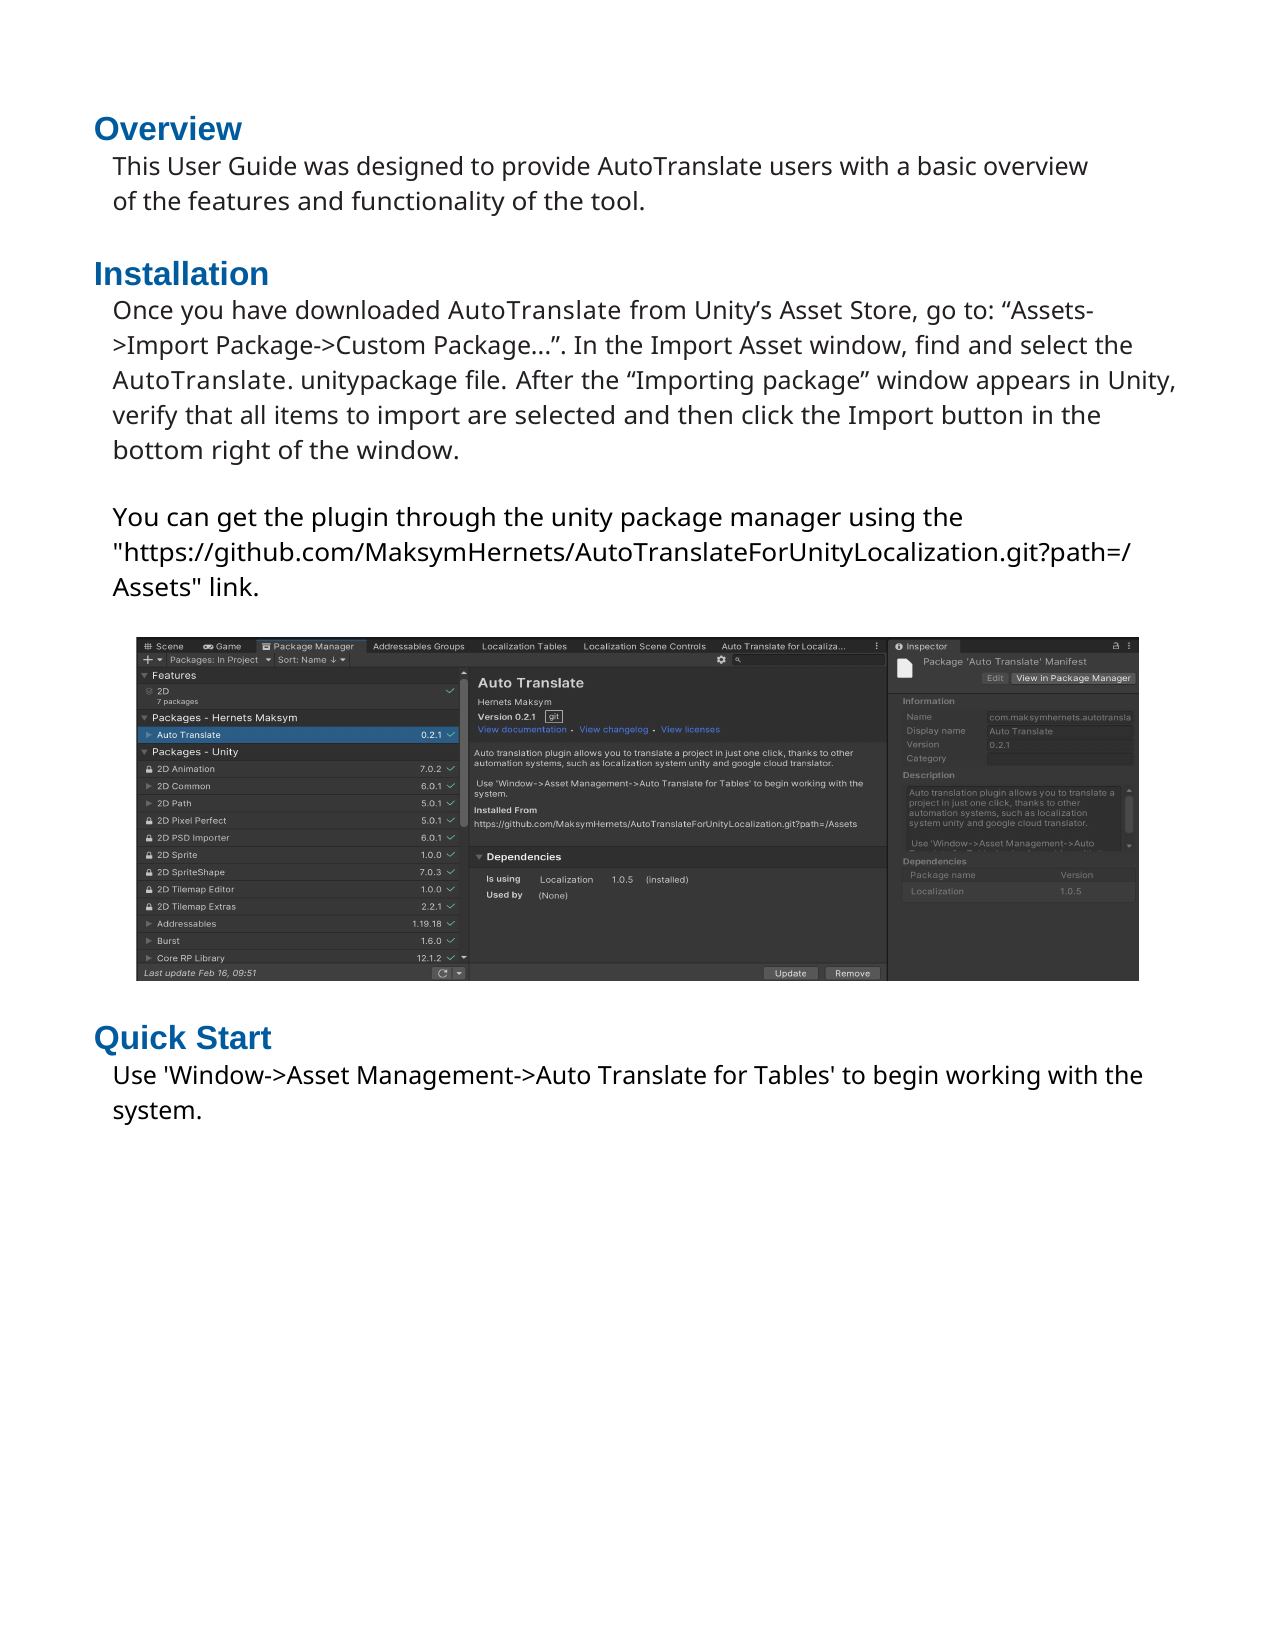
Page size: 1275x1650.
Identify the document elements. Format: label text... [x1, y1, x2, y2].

subtitle Installation [94, 255, 1275, 293]
subtitle Quick Start [94, 1019, 1275, 1057]
picture [136, 637, 1139, 981]
text Use 'Window->Asset Management->Auto Translate for Tables' to begin working with the system. [112, 1057, 1158, 1126]
text You can get the plugin through the unity package manager using the "https://github.com/MaksymHernets/AutoTranslateForUnityLocalization.git?path=/Assets" link. [112, 500, 1184, 604]
text This User Guide was designed to provide AutoTranslate users with a basic overview of the features and functionality of the tool. [112, 148, 1115, 217]
text Once you have downloaded AutoTranslate from Unity’s Asset Store, go to: “Assets->Import Package->Custom Package...”. In the Import Asset window, find and select the AutoTranslate. unitypackage file. After the “Importing package” window appears in Unity, verify that all items to import are selected and then click the Import button in the bottom right of the window. [112, 293, 1184, 467]
subtitle Overview [94, 110, 1275, 148]
